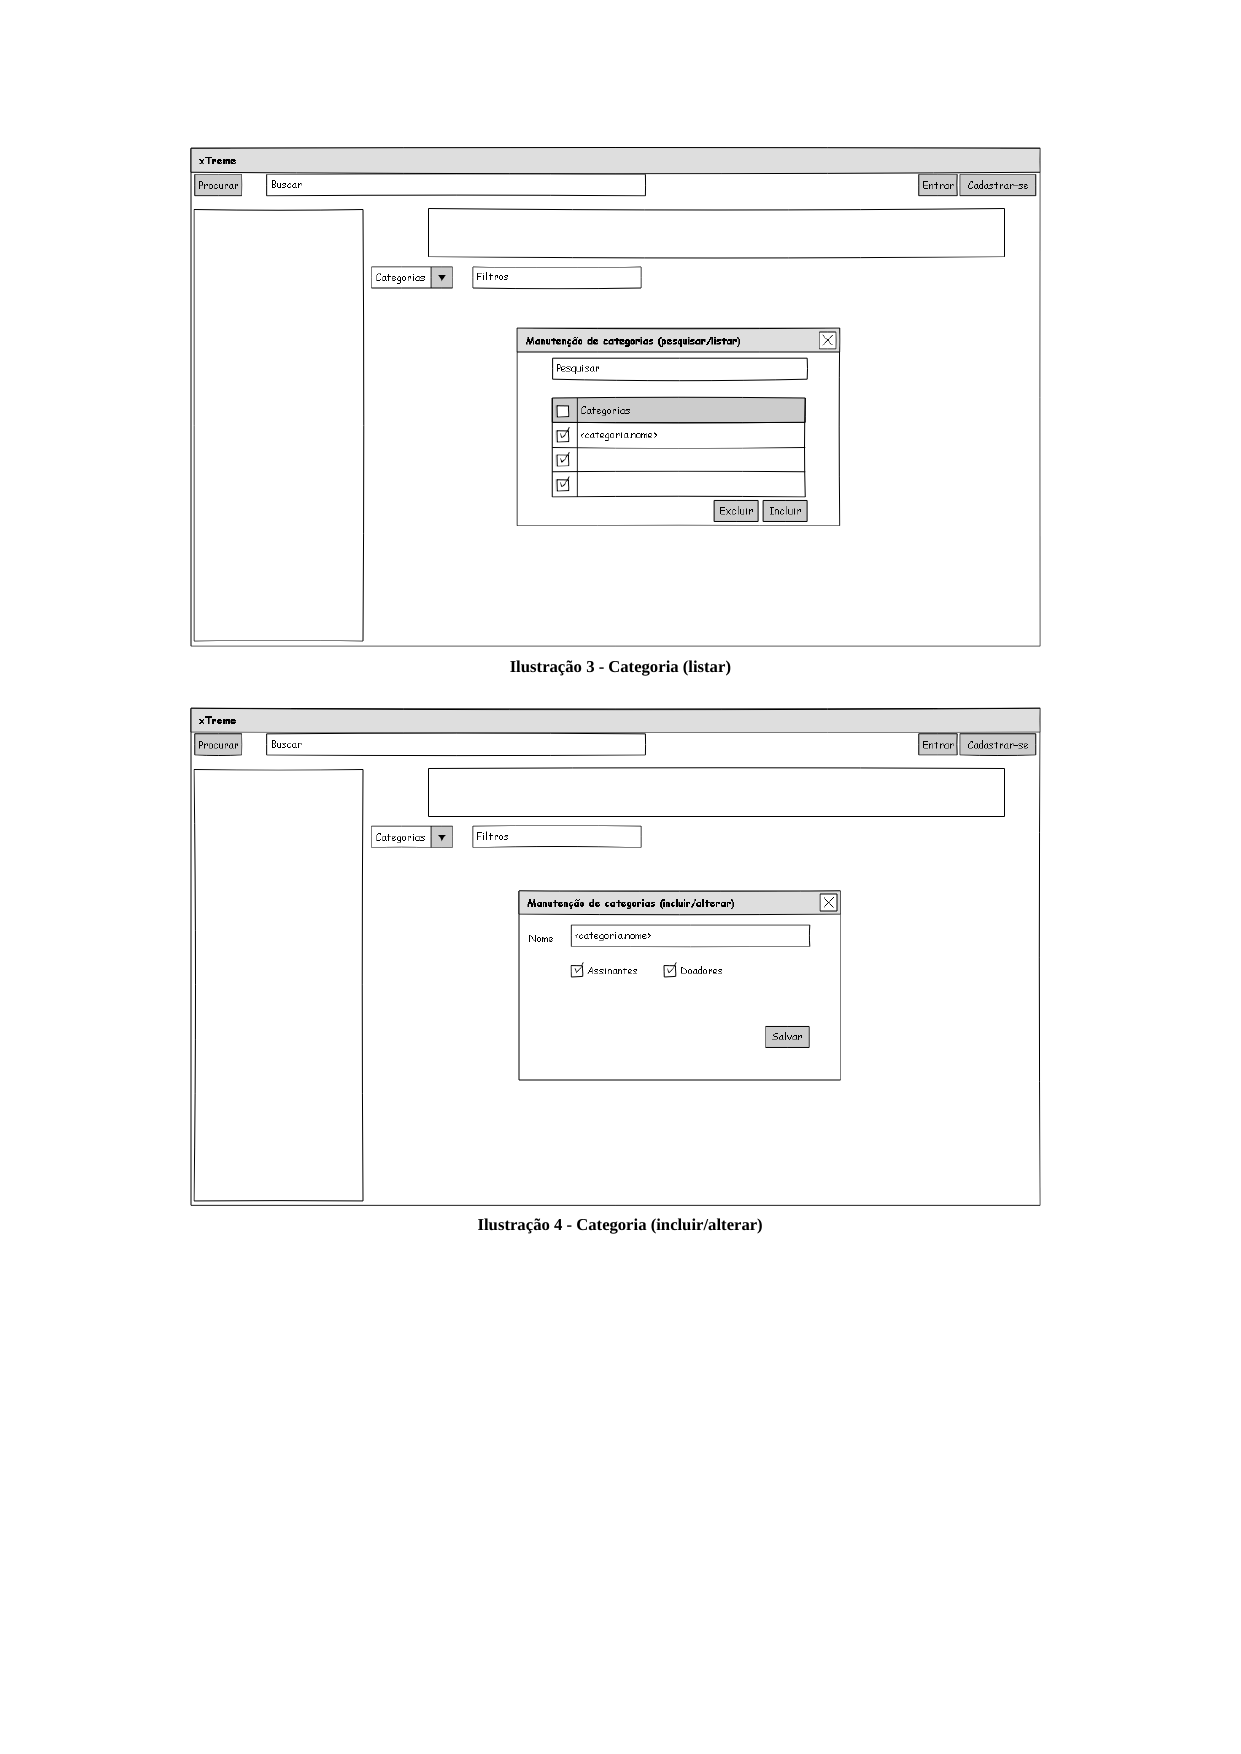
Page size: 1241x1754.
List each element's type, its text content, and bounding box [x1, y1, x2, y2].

text Ilustração 3 - Categoria (listar) [177, 657, 1063, 676]
picture [177, 705, 1051, 1215]
text Ilustração 4 - Categoria (incluir/alterar) [177, 1214, 1063, 1234]
picture [177, 147, 1051, 657]
